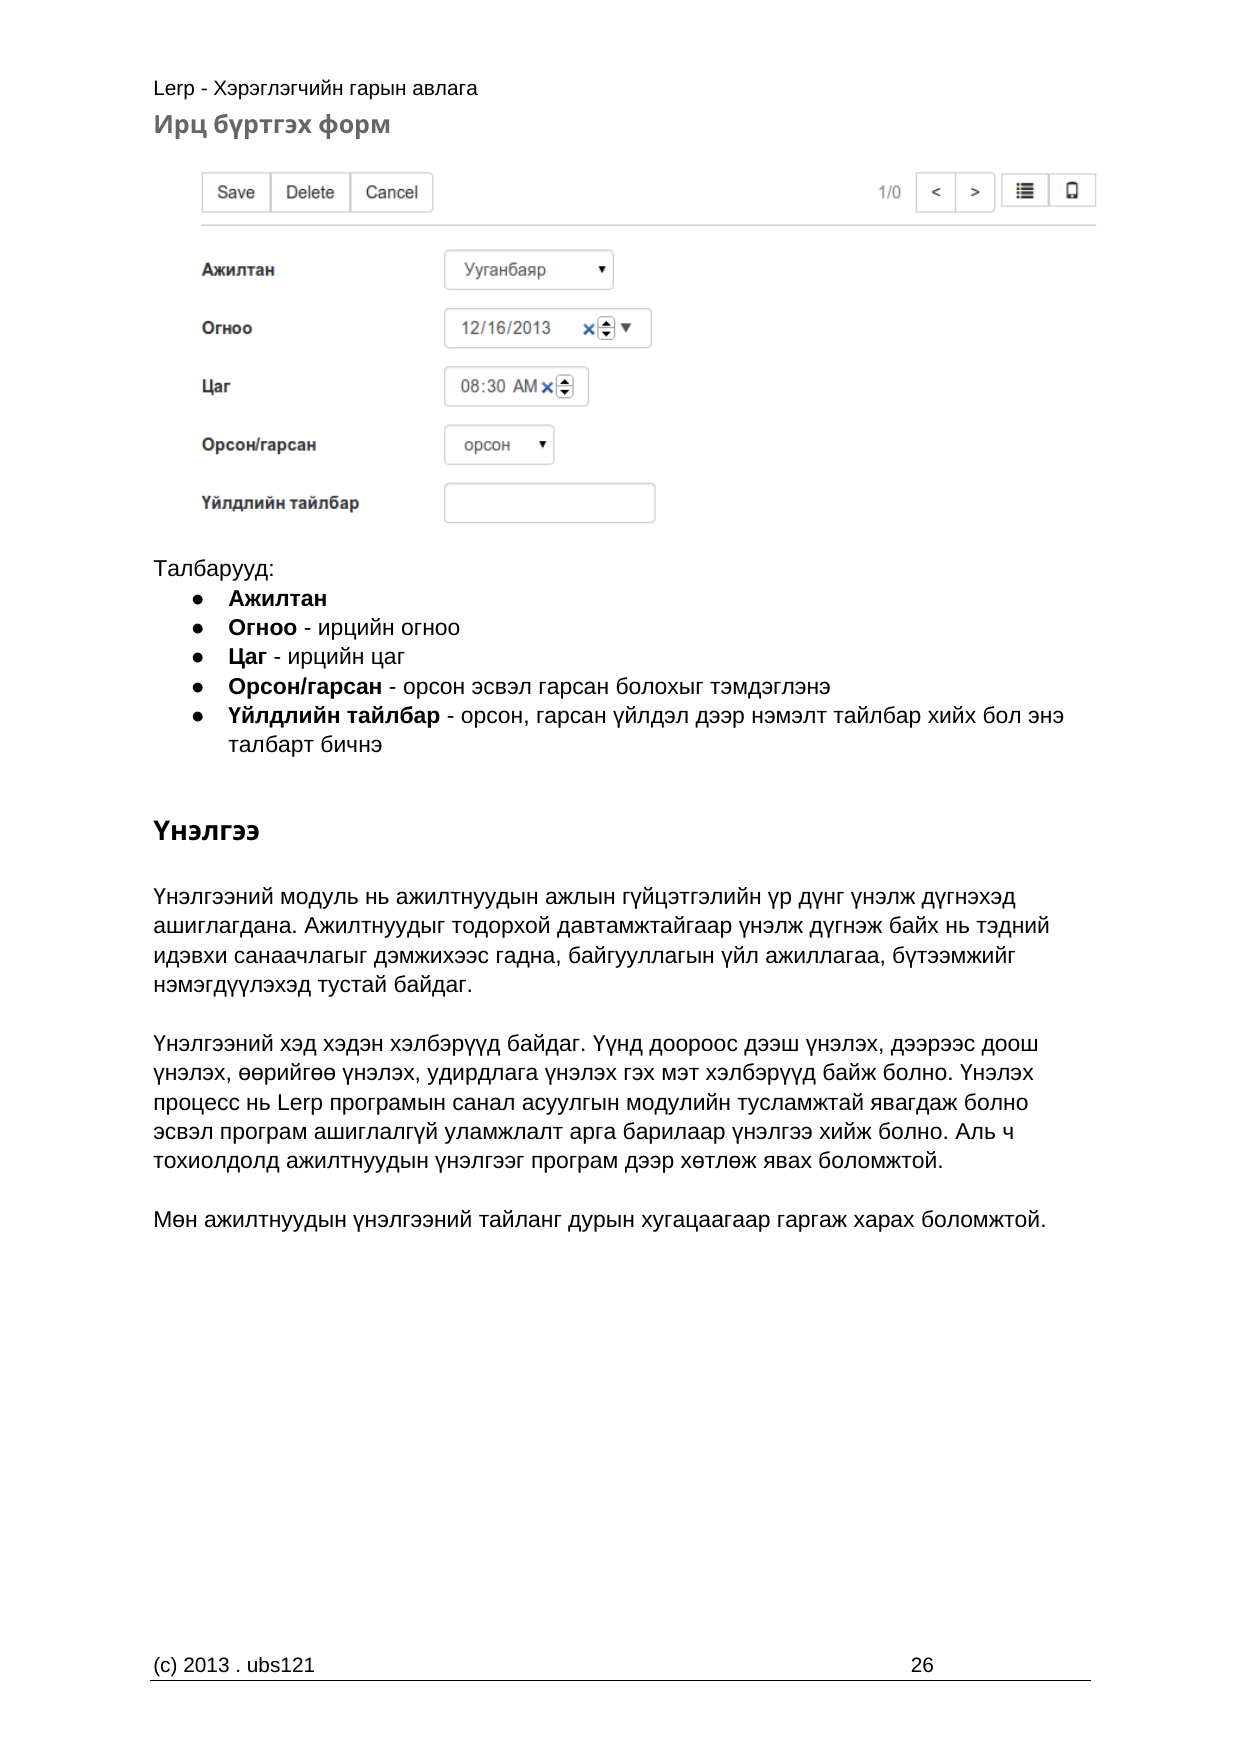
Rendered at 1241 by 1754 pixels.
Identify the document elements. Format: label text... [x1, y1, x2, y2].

text Үнэлгээний модуль нь ажилтнуудын ажлын гүйцэтгэлийн үр дүнг үнэлж дүгнэхэд ашиглагдана. Ажилтнуудыг тодорхой давтамжтайгаар үнэлж дүгнэж байх нь тэдний идэвхи санаачлагыг дэмжихээс гадна, байгууллагын үйл ажиллагаа, бүтээмжийг нэмэгдүүлэхэд тустай байдаг. [153, 883, 1087, 997]
subtitle Үнэлгээ [153, 812, 1087, 849]
text Үнэлгээний хэд хэдэн хэлбэрүүд байдаг. Үүнд доороос дээш үнэлэх, дээрээс доош үнэлэх, өөрийгөө үнэлэх, удирдлага үнэлэх гэх мэт хэлбэрүүд байж болно. Үнэлэх процесс нь Lerp програмын санал асуулгын модулийн тусламжтай явагдаж болно эсвэл програм ашиглалгүй уламжлалт арга барилаар үнэлгээ хийж болно. Аль ч тохиолдолд ажилтнуудын үнэлгээг програм дээр хөтлөж явах боломжтой. [153, 1030, 1087, 1173]
list Үйлдлийн тайлбар - орсон, гарсан үйлдэл дээр нэмэлт тайлбар хийх бол энэ талбарт бичнэ [191, 703, 1087, 758]
subtitle Ирц бүртгэх форм [153, 107, 1087, 141]
list Ажилтан [191, 585, 1087, 611]
list Цаг - ирцийн цаг [191, 644, 1087, 670]
picture [171, 164, 1113, 534]
text Мөн ажилтнуудын үнэлгээний тайланг дурын хугацаагаар гаргаж харах боломжтой. [153, 1207, 1087, 1232]
list Огноо - ирцийн огноо [191, 615, 1087, 640]
list Орсон/гарсан - орсон эсвэл гарсан болохыг тэмдэглэнэ [191, 673, 1087, 699]
text Талбарууд: [153, 556, 1087, 582]
